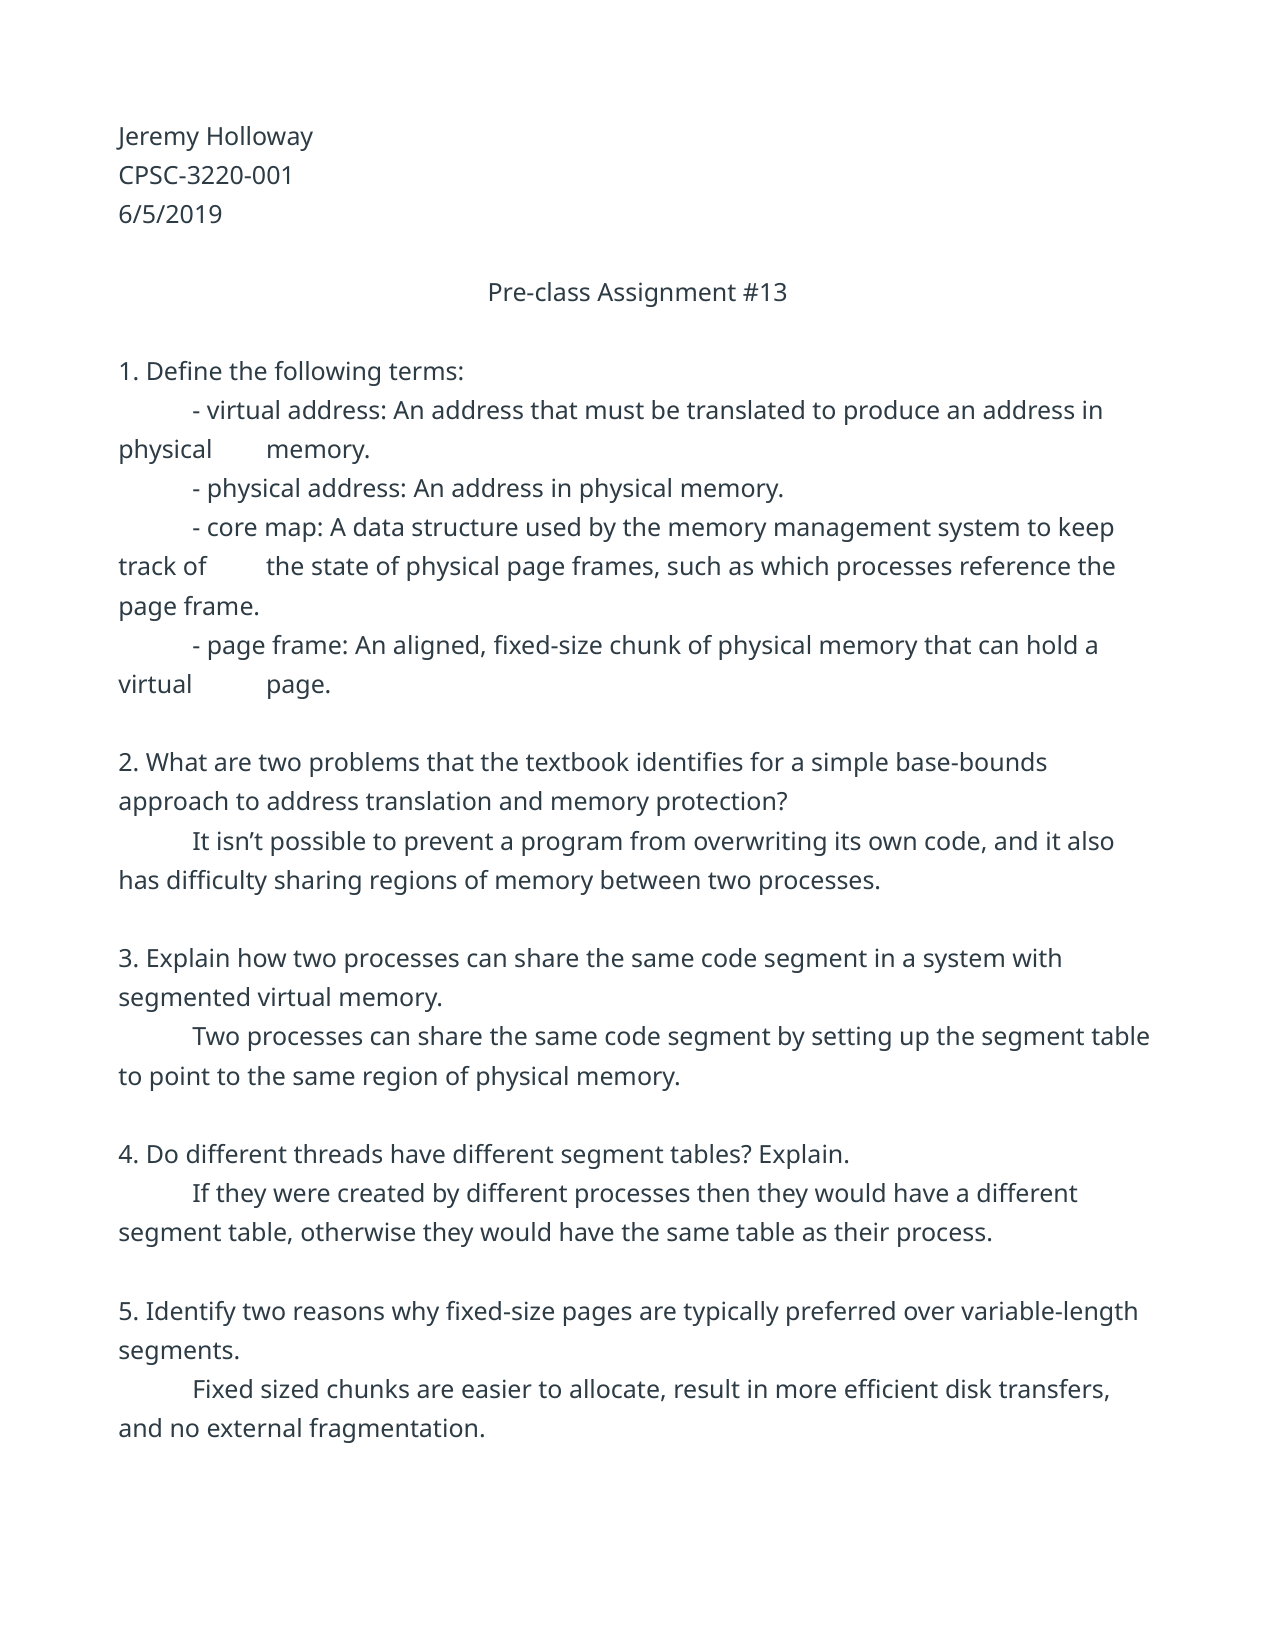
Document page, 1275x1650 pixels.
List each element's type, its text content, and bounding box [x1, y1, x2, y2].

text 3. Explain how two processes can share the same code segment in a system with segmented virtual memory. [118, 941, 1157, 1014]
text Fixed sized chunks are easier to allocate, result in more efficient disk transfers, and no external fragmentation. [118, 1371, 1157, 1445]
text 5. Identify two reasons why fixed-size pages are typically preferred over variable-length segments. [118, 1293, 1157, 1366]
text 2. What are two problems that the textbook identifies for a simple base-bounds approach to address translation and memory protection? [118, 745, 1157, 818]
text 4. Do different threads have different segment tables? Explain. [118, 1136, 1157, 1171]
text 6/5/2019 [118, 196, 1157, 231]
text Pre-class Assignment #13 [118, 275, 1157, 309]
text 1. Define the following terms: - virtual address: An address that must be translated to produce an address in physical memory. - physical address: An address in physical memory. - core map: A data structure used by the memory management system to keep track of the state of physical page frames, such as which processes reference the page frame. - page frame: An aligned, fixed-size chunk of physical memory that can hold a virtual page. [118, 353, 1157, 701]
text CPSC-3220-001 [118, 157, 1157, 191]
text If they were created by different processes then they would have a different segment table, otherwise they would have the same table as their process. [118, 1176, 1157, 1249]
text Two processes can share the same code segment by setting up the segment table to point to the same region of physical memory. [118, 1019, 1157, 1092]
text Jeremy Holloway [118, 118, 1157, 152]
text It isn’t possible to prevent a program from overwriting its own code, and it also has difficulty sharing regions of memory between two processes. [118, 823, 1157, 896]
